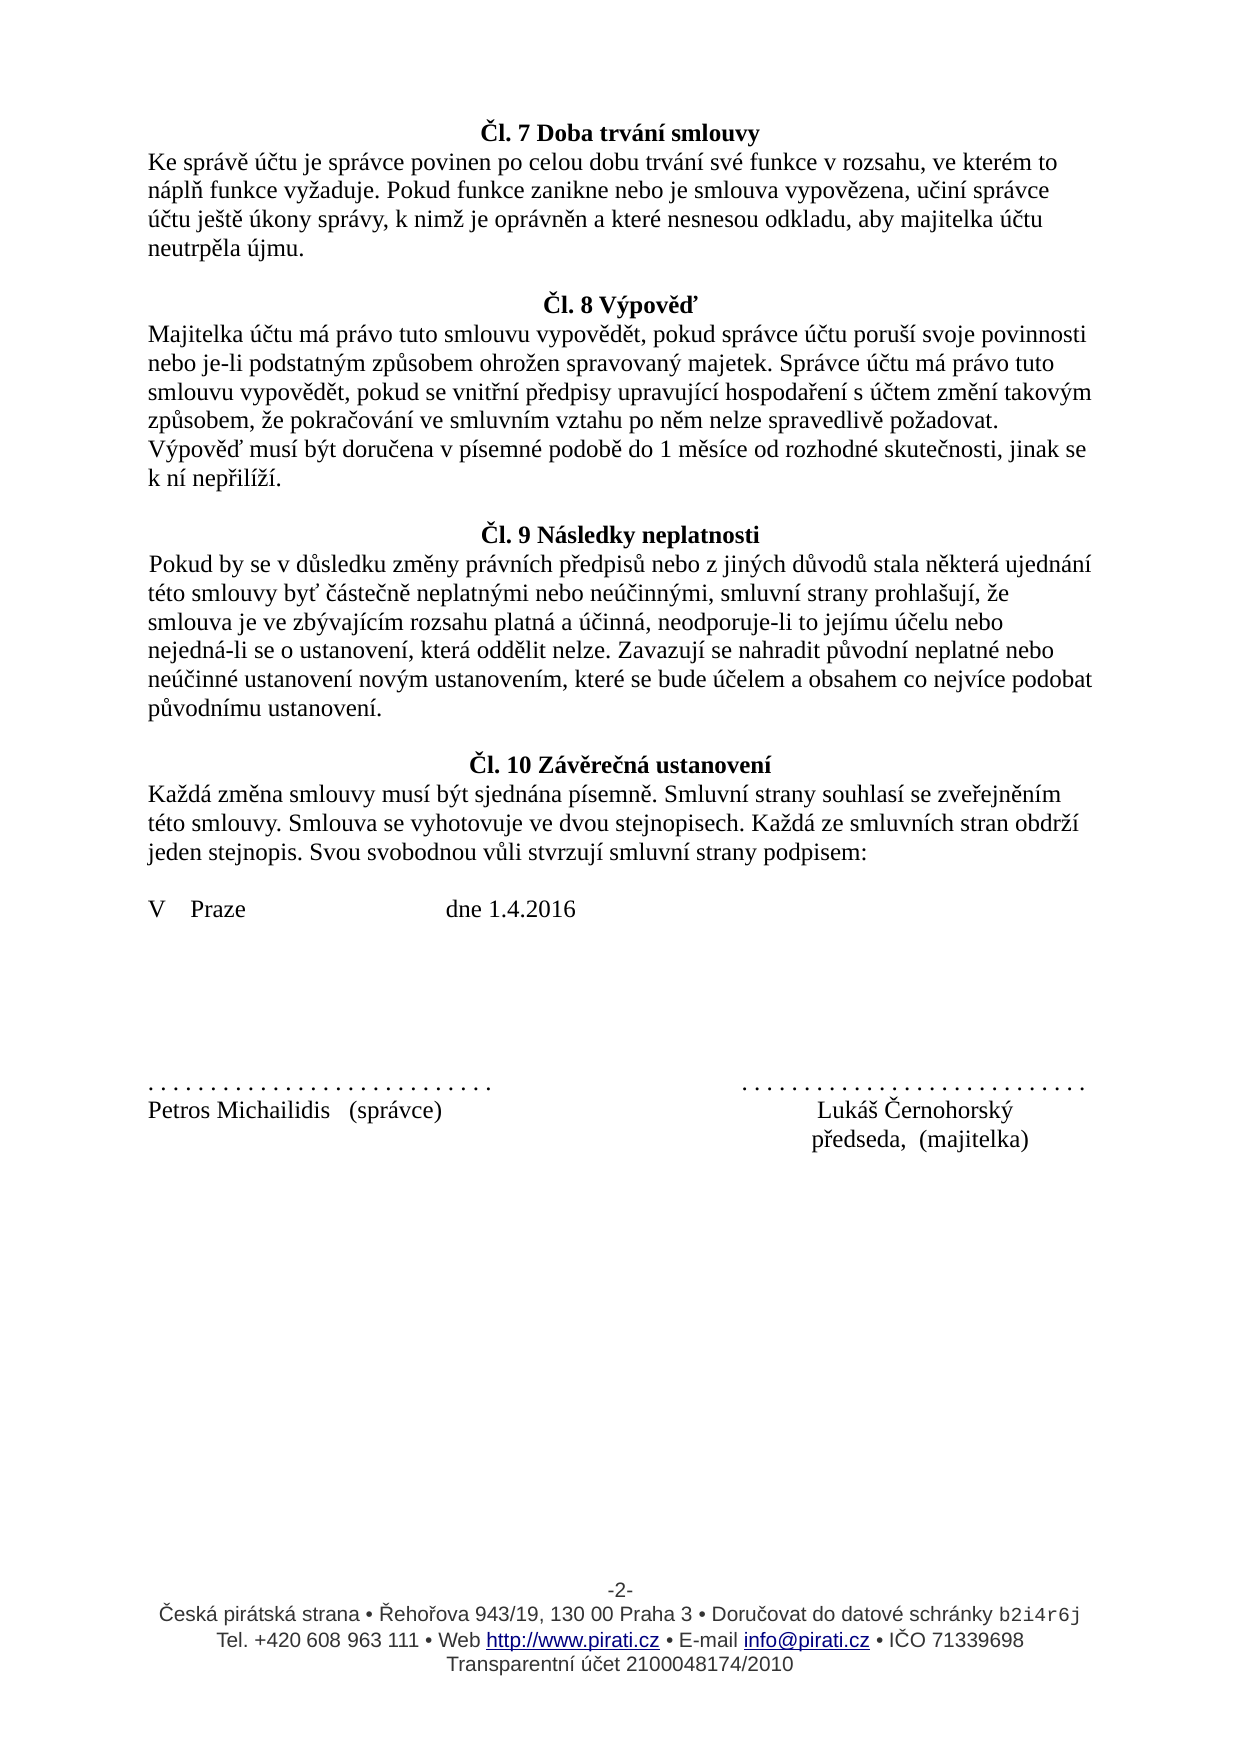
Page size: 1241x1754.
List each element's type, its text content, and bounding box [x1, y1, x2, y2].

text Čl. 9 Následky neplatnosti Pokud by se v důsledku změny právních předpisů nebo z jiných důvodů stala některá ujednání [148, 521, 1093, 578]
text Petros Michailidis (správce) Lukáš Černohorský předseda, (majitelka) [148, 1096, 1093, 1153]
text této smlouvy. Smlouva se vyhotovuje ve dvou stejnopisech. Každá ze smluvních stran obdrží [148, 808, 1093, 837]
text Ke správě účtu je správce povinen po celou dobu trvání své funkce v rozsahu, ve kterém to [148, 147, 1093, 176]
text Čl. 7 Doba trvání smlouvy [148, 118, 1093, 147]
text náplň funkce vyžaduje. Pokud funkce zanikne nebo je smlouva vypovězena, učiní správce účtu ještě úkony správy, k nimž je oprávněn a které nesnesou odkladu, aby majitelka účtu neutrpěla újmu. [148, 176, 1093, 291]
text Čl. 8 Výpověď [148, 291, 1093, 319]
text jeden stejnopis. Svou svobodnou vůli stvrzují smluvní strany podpisem: [148, 837, 1093, 894]
text způsobem, že pokračování ve smluvním vztahu po něm nelze spravedlivě požadovat. Výpověď musí být doručena v písemné podobě do 1 měsíce od rozhodné skutečnosti, jinak se k ní nepřilíží. [148, 406, 1093, 521]
text této smlouvy byť částečně neplatnými nebo neúčinnými, smluvní strany prohlašují, že smlouva je ve zbývajícím rozsahu platná a účinná, neodporuje-li to jejímu účelu nebo nejedná-li se o ustanovení, která oddělit nelze. Zavazují se nahradit původní neplatné nebo neúčinné ustanovení novým ustanovením, které se bude účelem a obsahem co nejvíce podobat původnímu ustanovení. [148, 578, 1093, 722]
text Každá změna smlouvy musí být sjednána písemně. Smluvní strany souhlasí se zveřejněním [148, 779, 1093, 808]
text Čl. 10 Závěrečná ustanovení [148, 751, 1093, 779]
text . . . . . . . . . . . . . . . . . . . . . . . . . . . . . . . . . . . . . . . . . . . . . . . . . . . . . . . . [148, 1067, 1093, 1096]
text Majitelka účtu má právo tuto smlouvu vypovědět, pokud správce účtu poruší svoje povinnosti nebo je-li podstatným způsobem ohrožen spravovaný majetek. Správce účtu má právo tuto smlouvu vypovědět, pokud se vnitřní předpisy upravující hospodaření s účtem změní takovým [148, 319, 1093, 406]
text V Praze dne 1.4.2016 [148, 894, 1093, 923]
